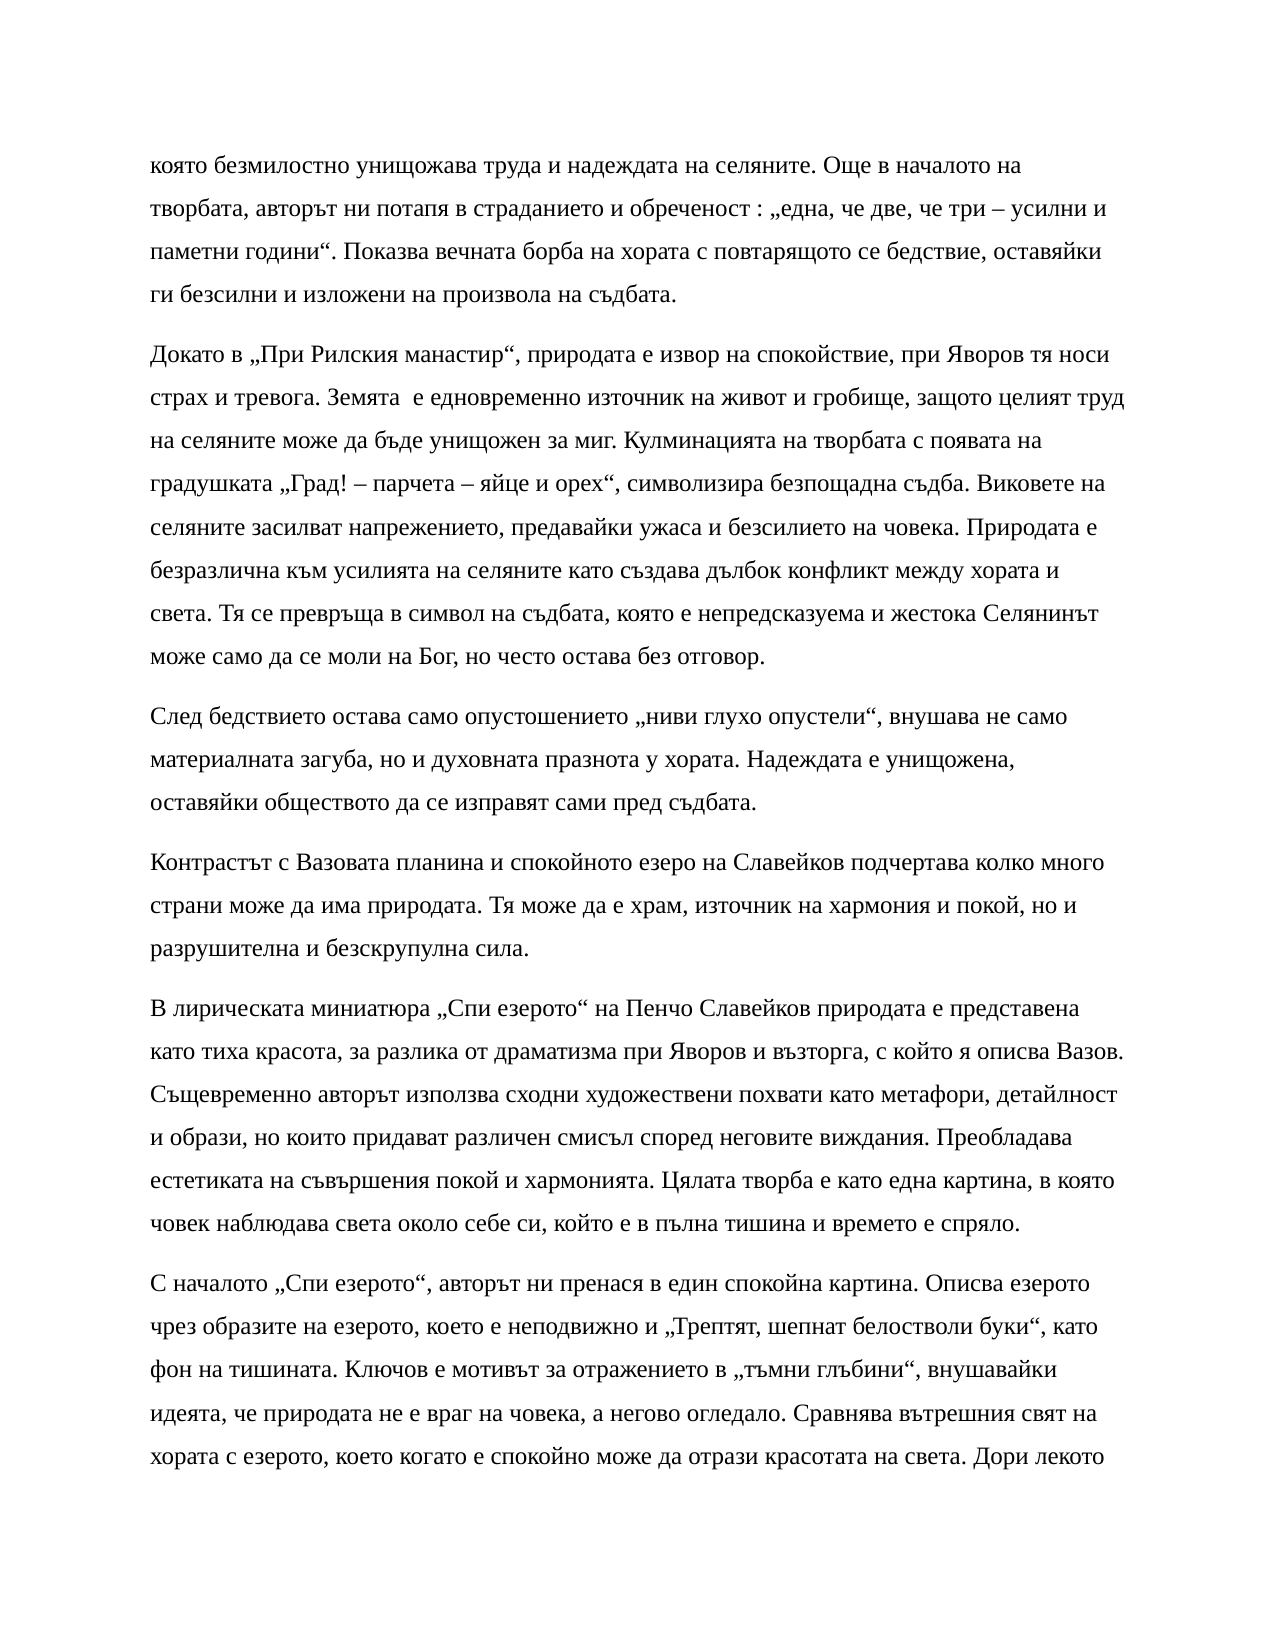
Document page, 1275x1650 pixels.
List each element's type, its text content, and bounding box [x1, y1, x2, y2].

text В лирическата миниатюра „Спи езерото“ на Пенчо Славейков природата е представена като тиха красота, за разлика от драматизма при Яворов и възторга, с който я описва Вазов. Същевременно авторът използва сходни художествени похвати като метафори, детайлност и образи, но които придават различен смисъл според неговите виждания. Преобладава естетиката на съвършения покой и хармонията. Цялата творба е като една картина, в която човек наблюдава света около себе си, който е в пълна тишина и времето е спряло. [150, 993, 1125, 1237]
text Докато в „При Рилския манастир“, природата е извор на спокойствие, при Яворов тя носи страх и тревога. Земята е едновременно източник на живот и гробище, защото целият труд на селяните може да бъде унищожен за миг. Кулминацията на творбата с появата на градушката „Град! – парчета – яйце и орех“, символизира безпощадна съдба. Виковете на селяните засилват напрежението, предавайки ужаса и безсилието на човека. Природата е безразлична към усилията на селяните като създава дълбок конфликт между хората и света. Тя се превръща в символ на съдбата, която е непредсказуема и жестока Селянинът може само да се моли на Бог, но често остава без отговор. [150, 339, 1125, 670]
text С началото „Спи езерото“, авторът ни пренася в един спокойна картина. Описва езерото чрез образите на езерото, което е неподвижно и „Трептят, шепнат белостволи буки“, като фон на тишината. Ключов е мотивът за отражението в „тъмни глъбини“, внушавайки идеята, че природата не е враг на човека, а негово огледало. Сравнява вътрешния свят на хората с езерото, което когато е спокойно може да отрази красотата на света. Дори лекото [150, 1268, 1125, 1469]
text След бедствието остава само опустошението „ниви глухо опустели“, внушава не само материалната загуба, но и духовната празнота у хората. Надеждата е унищожена, оставяйки обществото да се изправят сами пред съдбата. [150, 701, 1125, 816]
text която безмилостно унищожава труда и надеждата на селяните. Още в началото на творбата, авторът ни потапя в страданието и обреченост : „една, че две, че три – усилни и паметни години“. Показва вечната борба на хората с повтарящото се бедствие, оставяйки ги безсилни и изложени на произвола на съдбата. [150, 150, 1125, 308]
text Контрастът с Вазовата планина и спокойното езеро на Славейков подчертава колко много страни може да има природата. Тя може да е храм, източник на хармония и покой, но и разрушителна и безскрупулна сила. [150, 847, 1125, 962]
